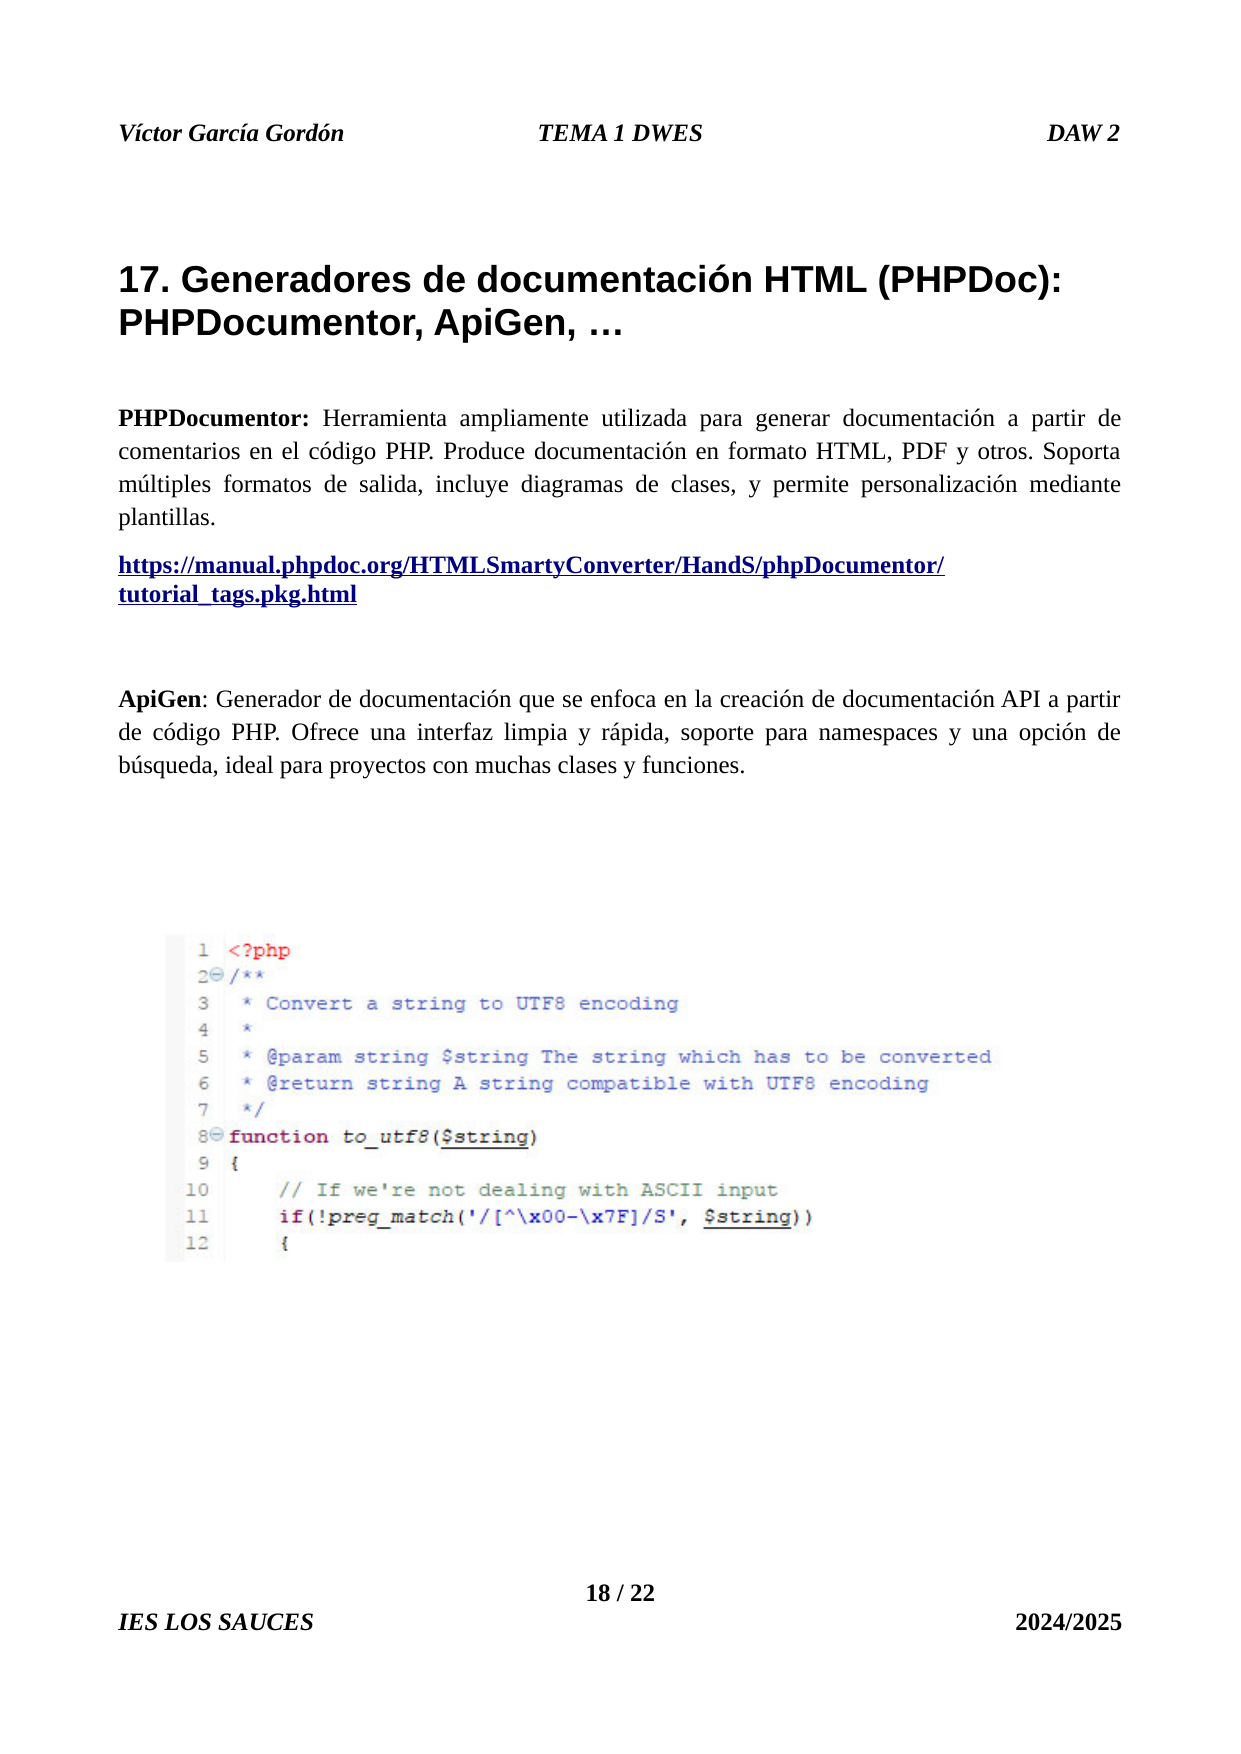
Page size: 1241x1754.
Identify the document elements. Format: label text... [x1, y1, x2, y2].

subtitle 17. Generadores de documentación HTML (PHPDoc): PHPDocumentor, ApiGen, … [118, 257, 1122, 343]
text ApiGen: Generador de documentación que se enfoca en la creación de documentación API a partir de código PHP. Ofrece una interfaz limpia y rápida, soporte para namespaces y una opción de búsqueda, ideal para proyectos con muchas clases y funciones. [118, 684, 1122, 779]
text https://manual.phpdoc.org/HTMLSmartyConverter/HandS/phpDocumentor/tutorial_tags.pkg.html [118, 550, 1122, 607]
picture [163, 933, 1094, 1262]
text PHPDocumentor: Herramienta ampliamente utilizada para generar documentación a partir de comentarios en el código PHP. Produce documentación en formato HTML, PDF y otros. Soporta múltiples formatos de salida, incluye diagramas de clases, y permite personalización mediante plantillas. [118, 403, 1122, 531]
